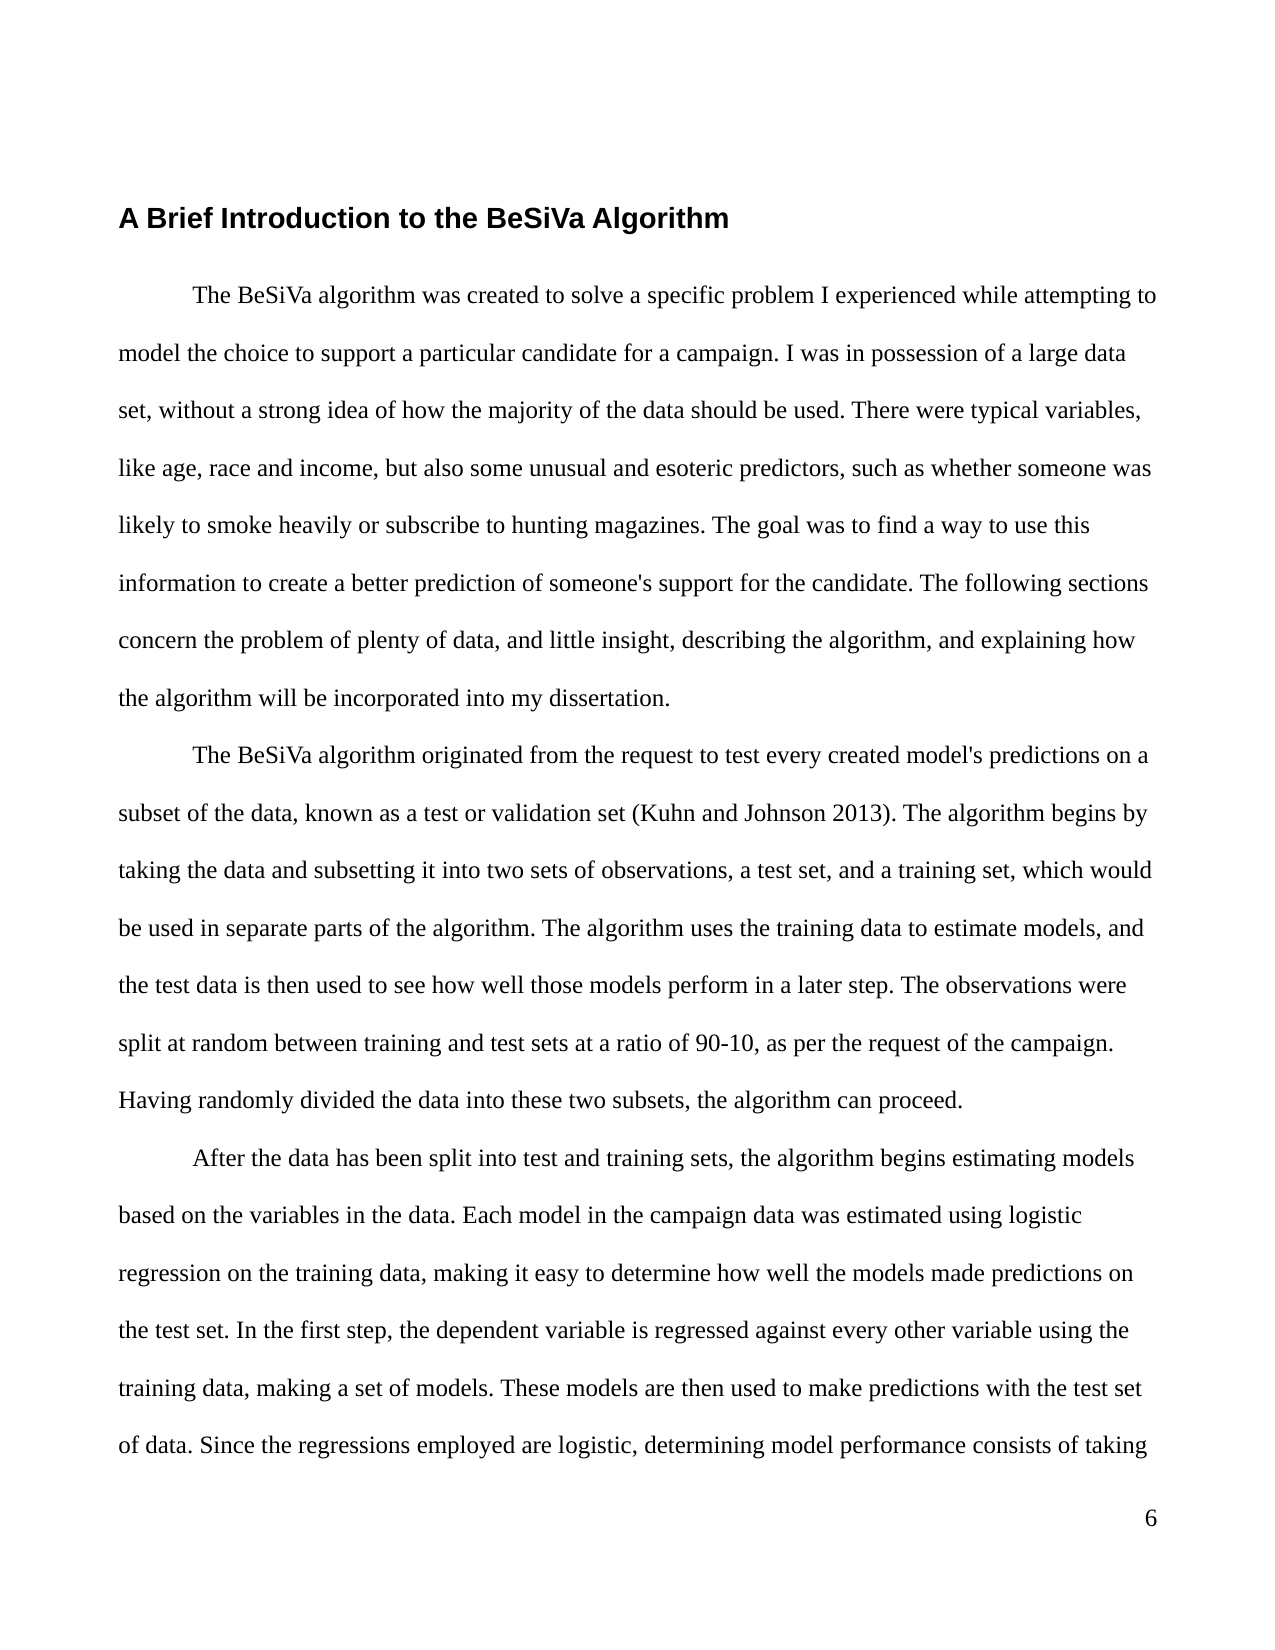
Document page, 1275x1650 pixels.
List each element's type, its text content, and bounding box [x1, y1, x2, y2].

subtitle A Brief Introduction to the BeSiVa Algorithm [118, 201, 1157, 234]
text The BeSiVa algorithm was created to solve a specific problem I experienced while attempting to model the choice to support a particular candidate for a campaign. I was in possession of a large data set, without a strong idea of how the majority of the data should be used. There were typical variables, like age, race and income, but also some unusual and esoteric predictors, such as whether someone was likely to smoke heavily or subscribe to hunting magazines. The goal was to find a way to use this information to create a better prediction of someone's support for the candidate. The following sections concern the problem of plenty of data, and little insight, describing the algorithm, and explaining how the algorithm will be incorporated into my dissertation. [118, 280, 1157, 711]
text The BeSiVa algorithm originated from the request to test every created model's predictions on a subset of the data, known as a test or validation set (Kuhn and Johnson 2013). The algorithm begins by taking the data and subsetting it into two sets of observations, a test set, and a training set, which would be used in separate parts of the algorithm. The algorithm uses the training data to estimate models, and the test data is then used to see how well those models perform in a later step. The observations were split at random between training and test sets at a ratio of 90-10, as per the request of the campaign. Having randomly divided the data into these two subsets, the algorithm can proceed. [118, 740, 1157, 1114]
text After the data has been split into test and training sets, the algorithm begins estimating models based on the variables in the data. Each model in the campaign data was estimated using logistic regression on the training data, making it easy to determine how well the models made predictions on the test set. In the first step, the dependent variable is regressed against every other variable using the training data, making a set of models. These models are then used to make predictions with the test set of data. Since the regressions employed are logistic, determining model performance consists of taking [118, 1143, 1157, 1459]
